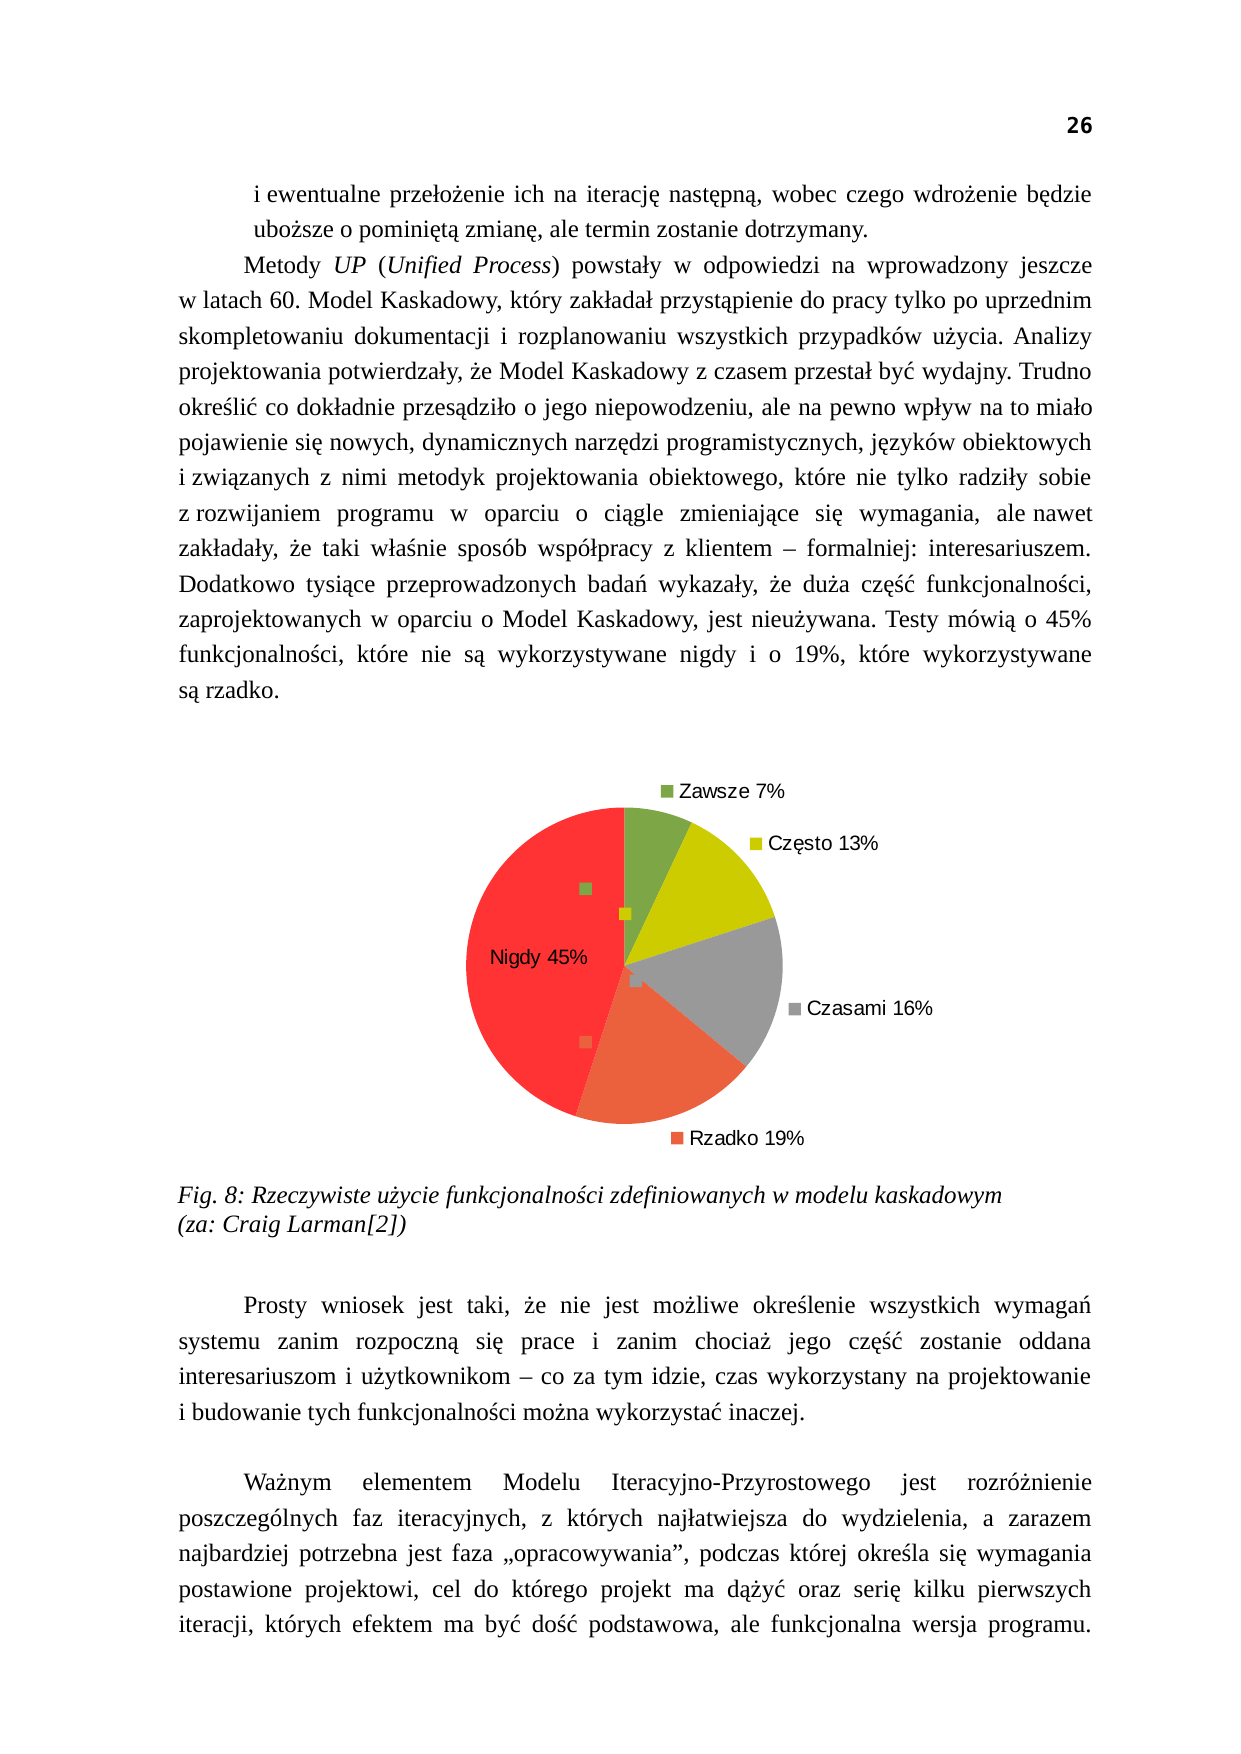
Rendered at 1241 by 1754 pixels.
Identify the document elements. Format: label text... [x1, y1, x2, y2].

text Metody UP (Unified Process) powstały w odpowiedzi na wprowadzony jeszcze w latach 60. Model Kaskadowy, który zakładał przystąpienie do pracy tylko po uprzednim skompletowaniu dokumentacji i rozplanowaniu wszystkich przypadków użycia. Analizy projektowania potwierdzały, że Model Kaskadowy z czasem przestał być wydajny. Trudno określić co dokładnie przesądziło o jego niepowodzeniu, ale na pewno wpływ na to miało pojawienie się nowych, dynamicznych narzędzi programistycznych, języków obiektowych i związanych z nimi metodyk projektowania obiektowego, które nie tylko radziły sobie z rozwijaniem programu w oparciu o ciągle zmieniające się wymagania, ale nawet zakładały, że taki właśnie sposób współpracy z klientem – formalniej: interesariuszem. Dodatkowo tysiące przeprowadzonych badań wykazały, że duża część funkcjonalności, zaprojektowanych w oparciu o Model Kaskadowy, jest nieużywana. Testy mówią o 45% funkcjonalności, które nie są wykorzystywane nigdy i o 19%, które wykorzystywane są rzadko. [178, 245, 1093, 705]
list i ewentualne przełożenie ich na iterację następną, wobec czego wdrożenie będzie uboższe o pominiętą zmianę, ale termin zostanie dotrzymany. [216, 174, 1093, 245]
text Prosty wniosek jest taki, że nie jest możliwe określenie wszystkich wymagań systemu zanim rozpoczną się prace i zanim chociaż jego część zostanie oddana interesariuszom i użytkownikom – co za tym idzie, czas wykorzystany na projektowanie i budowanie tych funkcjonalności można wykorzystać inaczej. [178, 1285, 1093, 1427]
text Ważnym elementem Modelu Iteracyjno-Przyrostowego jest rozróżnienie poszczególnych faz iteracyjnych, z których najłatwiejsza do wydzielenia, a zarazem najbardziej potrzebna jest faza „opracowywania”, podczas której określa się wymagania postawione projektowi, cel do którego projekt ma dążyć oraz serię kilku pierwszych iteracji, których efektem ma być dość podstawowa, ale funkcjonalna wersja programu. [178, 1462, 1093, 1639]
text Fig. 8: Rzeczywiste użycie funkcjonalności zdefiniowanych w modelu kaskadowym (za: Craig Larman[2]) [177, 1180, 1093, 1237]
table_header [177, 741, 1093, 1167]
